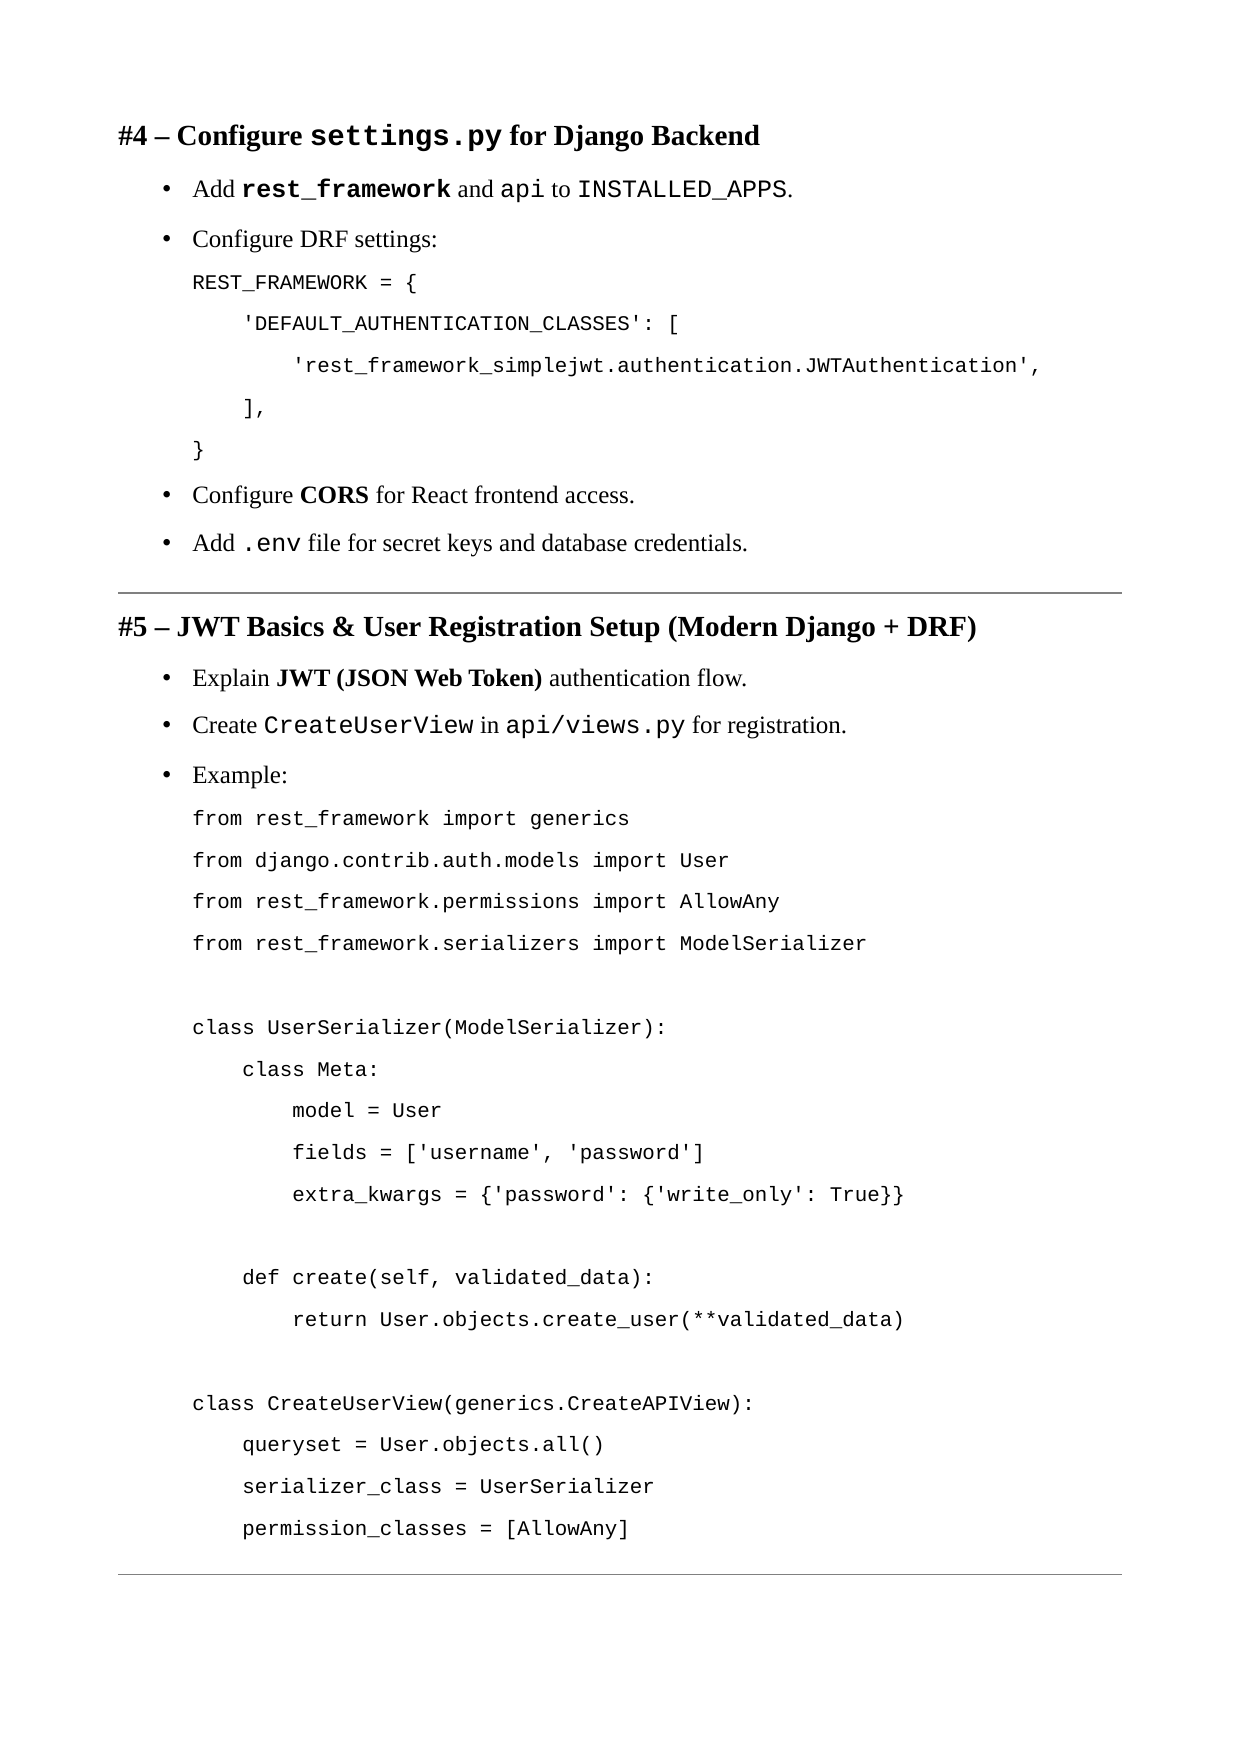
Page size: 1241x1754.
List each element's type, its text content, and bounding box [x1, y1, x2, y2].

list REST_FRAMEWORK = { [162, 272, 1122, 295]
list Create CreateUserView in api/views.py for registration. [162, 710, 1122, 741]
list class UserSerializer(ModelSerializer): [162, 1017, 1122, 1040]
list class Meta: [162, 1058, 1122, 1082]
list queryset = User.objects.all() [162, 1434, 1122, 1458]
list 'rest_framework_simplejwt.authentication.JWTAuthentication', [162, 355, 1122, 379]
list permission_classes = [AllowAny] [162, 1518, 1122, 1542]
list Configure CORS for React frontend access. [162, 481, 1122, 509]
list Add .env file for secret keys and database credentials. [162, 528, 1122, 559]
subtitle #5 – JWT Basics & User Registration Setup (Modern Django + DRF) [118, 609, 1122, 643]
list fields = ['username', 'password'] [162, 1142, 1122, 1166]
list return User.objects.create_user(**validated_data) [162, 1309, 1122, 1333]
list class CreateUserView(generics.CreateAPIView): [162, 1393, 1122, 1416]
list from rest_framework.serializers import ModelSerializer [162, 933, 1122, 957]
list Add rest_framework and api to INSTALLED_APPS. [162, 174, 1122, 205]
list } [162, 439, 1122, 462]
list ], [162, 397, 1122, 421]
list from rest_framework.permissions import AllowAny [162, 891, 1122, 915]
list model = User [162, 1100, 1122, 1124]
list Example: [162, 760, 1122, 789]
list from rest_framework import generics [162, 808, 1122, 832]
list from django.contrib.auth.models import User [162, 850, 1122, 873]
list extra_kwargs = {'password': {'write_only': True}} [162, 1184, 1122, 1207]
list Explain JWT (JSON Web Token) authentication flow. [162, 663, 1122, 691]
list Configure DRF settings: [162, 224, 1122, 253]
list 'DEFAULT_AUTHENTICATION_CLASSES': [ [162, 313, 1122, 337]
subtitle #4 – Configure settings.py for Django Backend [118, 118, 1122, 154]
list def create(self, validated_data): [162, 1267, 1122, 1291]
list serializer_class = UserSerializer [162, 1476, 1122, 1500]
